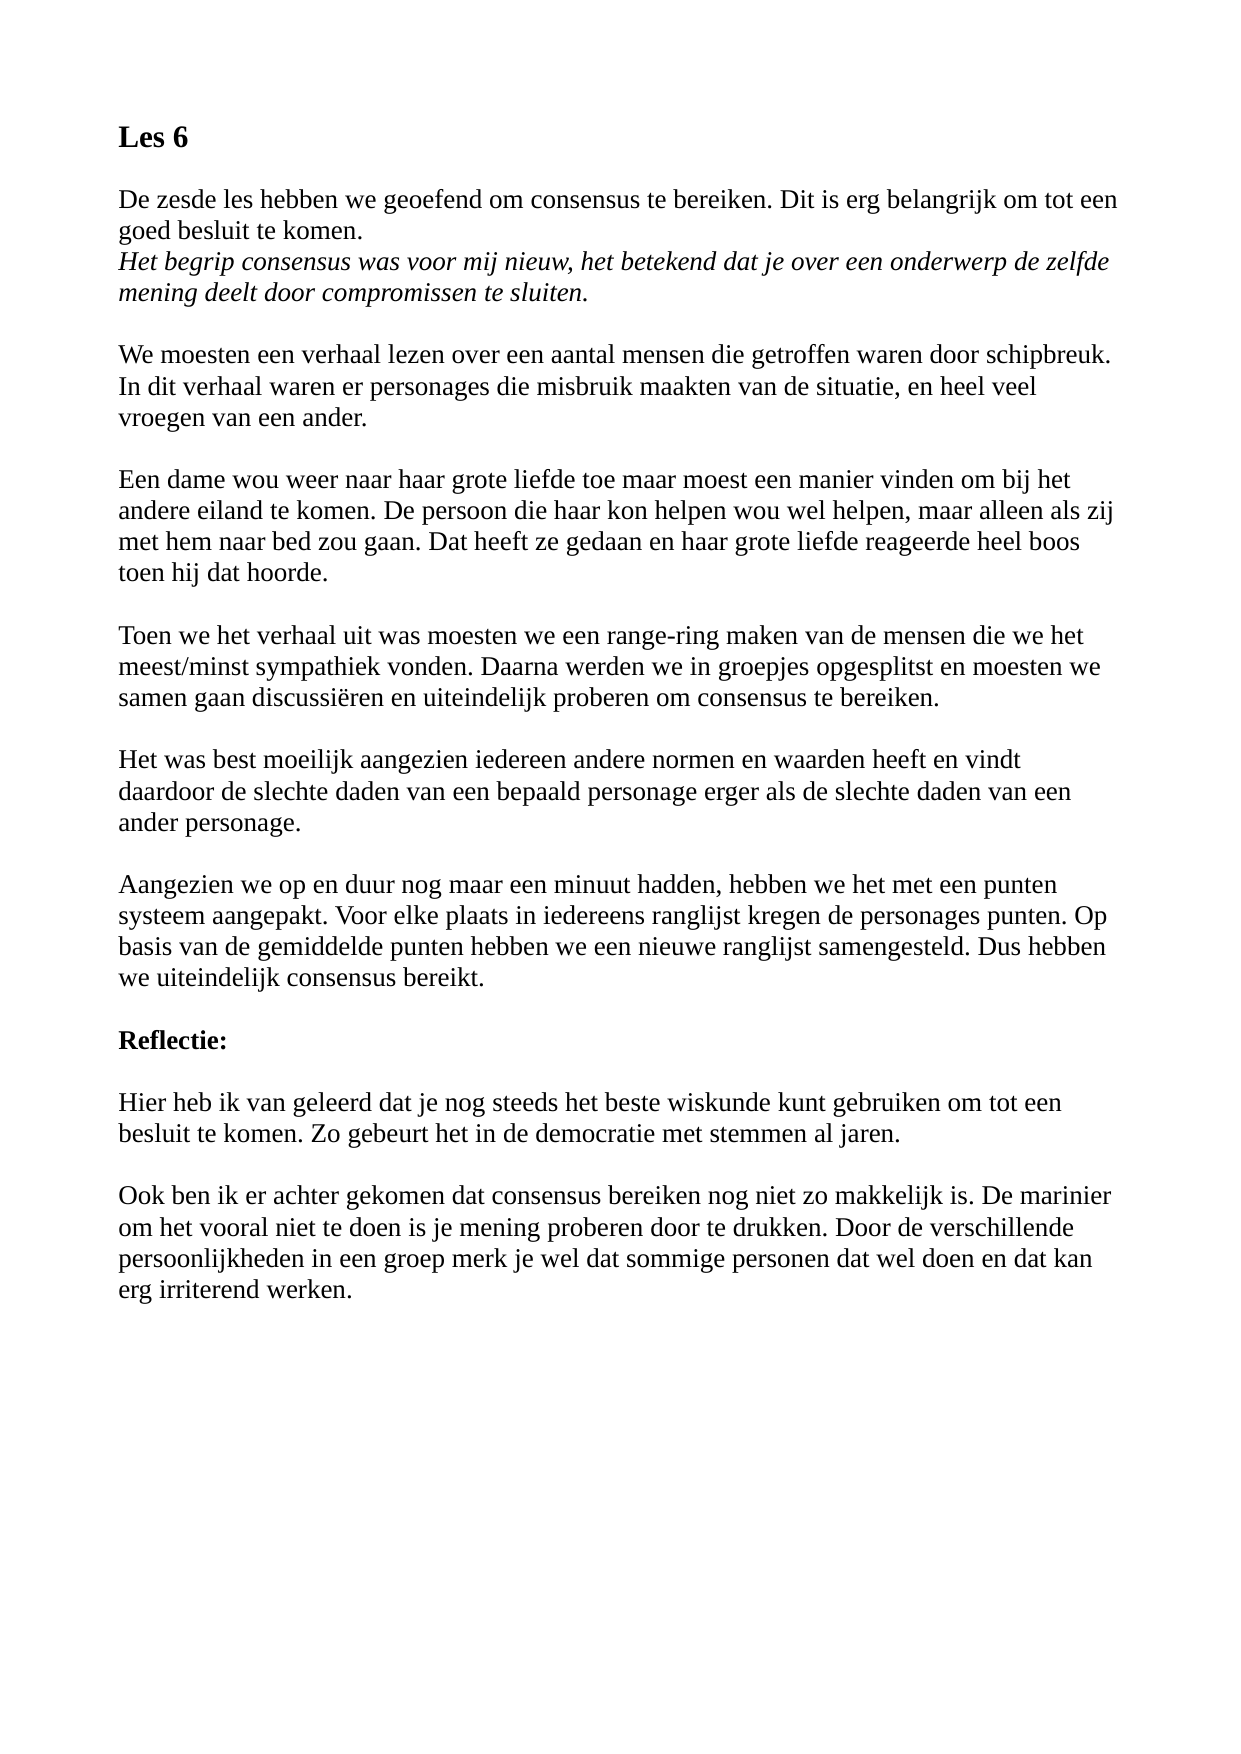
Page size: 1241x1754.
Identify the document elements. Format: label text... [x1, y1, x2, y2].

text We moesten een verhaal lezen over een aantal mensen die getroffen waren door schipbreuk. In dit verhaal waren er personages die misbruik maakten van de situatie, en heel veel vroegen van een ander. [118, 338, 1122, 432]
text Het was best moeilijk aangezien iedereen andere normen en waarden heeft en vindt daardoor de slechte daden van een bepaald personage erger als de slechte daden van een ander personage. [118, 743, 1122, 837]
text Hier heb ik van geleerd dat je nog steeds het beste wiskunde kunt gebruiken om tot een besluit te komen. Zo gebeurt het in de democratie met stemmen al jaren. [118, 1086, 1122, 1148]
text Toen we het verhaal uit was moesten we een range-ring maken van de mensen die we het meest/minst sympathiek vonden. Daarna werden we in groepjes opgesplitst en moesten we samen gaan discussiëren en uiteindelijk proberen om consensus te bereiken. [118, 619, 1122, 712]
text Reflectie: [118, 1024, 1122, 1055]
text Les 6 [118, 118, 1122, 154]
text Een dame wou weer naar haar grote liefde toe maar moest een manier vinden om bij het andere eiland te komen. De persoon die haar kon helpen wou wel helpen, maar alleen als zij met hem naar bed zou gaan. Dat heeft ze gedaan en haar grote liefde reageerde heel boos toen hij dat hoorde. [118, 463, 1122, 588]
text Aangezien we op en duur nog maar een minuut hadden, hebben we het met een punten systeem aangepakt. Voor elke plaats in iedereens ranglijst kregen de personages punten. Op basis van de gemiddelde punten hebben we een nieuwe ranglijst samengesteld. Dus hebben we uiteindelijk consensus bereikt. [118, 868, 1122, 993]
text De zesde les hebben we geoefend om consensus te bereiken. Dit is erg belangrijk om tot een goed besluit te komen. [118, 183, 1122, 245]
text Het begrip consensus was voor mij nieuw, het betekend dat je over een onderwerp de zelfde mening deelt door compromissen te sluiten. [118, 245, 1122, 307]
text Ook ben ik er achter gekomen dat consensus bereiken nog niet zo makkelijk is. De marinier om het vooral niet te doen is je mening proberen door te drukken. Door de verschillende persoonlijkheden in een groep merk je wel dat sommige personen dat wel doen en dat kan erg irriterend werken. [118, 1179, 1122, 1304]
